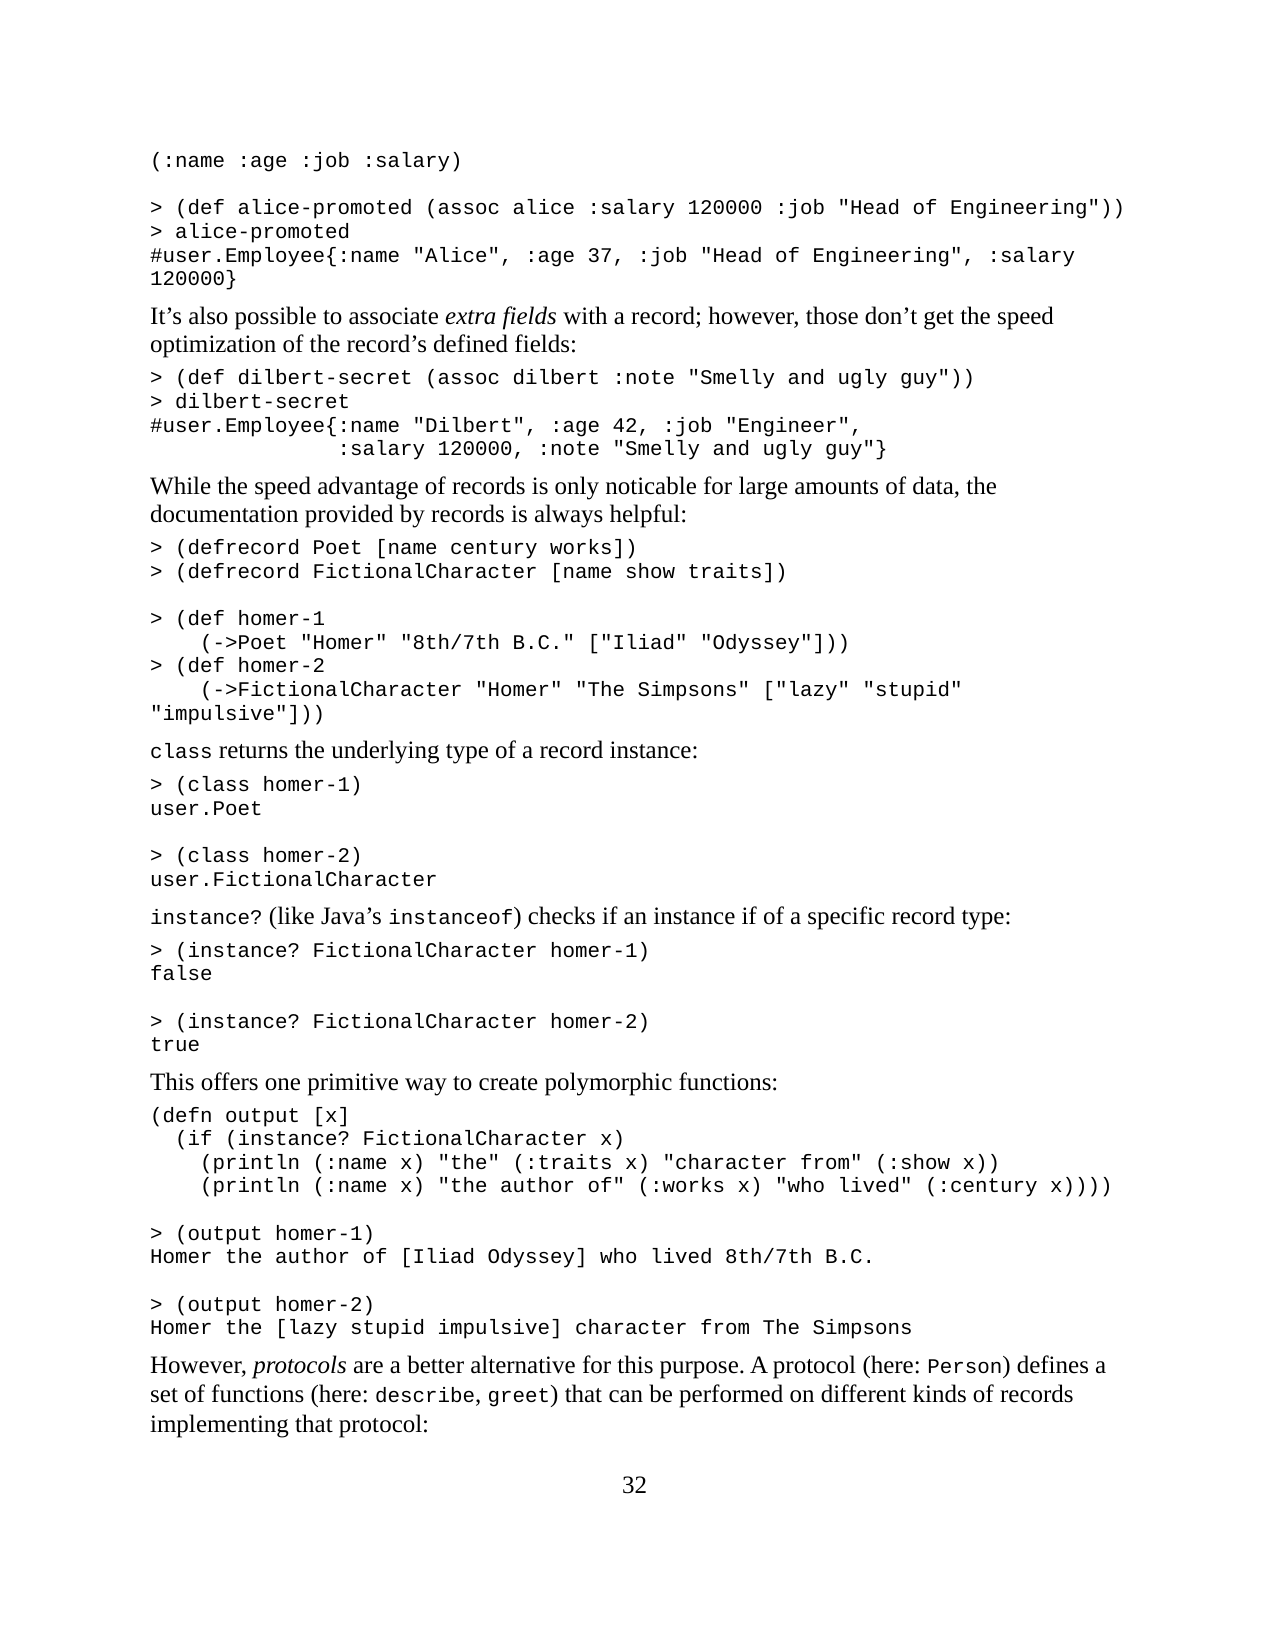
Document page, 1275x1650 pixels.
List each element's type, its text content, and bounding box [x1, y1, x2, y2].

text > (def alice-promoted (assoc alice :salary 120000 :job "Head of Engineering")) [150, 197, 1125, 221]
text instance? (like Java’s instanceof) checks if an instance if of a specific record type: [150, 901, 1125, 931]
text (->Poet "Homer" "8th/7th B.C." ["Iliad" "Odyssey"])) [150, 632, 1125, 656]
text (->FictionalCharacter "Homer" "The Simpsons" ["lazy" "stupid" "impulsive"])) [150, 679, 1125, 726]
text > dilbert-secret [150, 391, 1125, 414]
text However, protocols are a better alternative for this purpose. A protocol (here: Person) defines a set of functions (here: describe, greet) that can be performed on different kinds of records implementing that protocol: [150, 1350, 1125, 1438]
text Homer the author of [Iliad Odyssey] who lived 8th/7th B.C. [150, 1246, 1125, 1270]
text > (output homer-2) [150, 1294, 1125, 1317]
text > (instance? FictionalCharacter homer-1) [150, 940, 1125, 963]
text (:name :age :job :salary) [150, 150, 1125, 174]
text Homer the [lazy stupid impulsive] character from The Simpsons [150, 1317, 1125, 1341]
text false [150, 963, 1125, 987]
text > (output homer-1) [150, 1223, 1125, 1246]
text This offers one primitive way to create polymorphic functions: [150, 1067, 1125, 1096]
text user.FictionalCharacter [150, 868, 1125, 892]
text (println (:name x) "the" (:traits x) "character from" (:show x)) [150, 1152, 1125, 1176]
text While the speed advantage of records is only noticable for large amounts of data, the documentation provided by records is always helpful: [150, 471, 1125, 528]
text > alice-promoted [150, 221, 1125, 244]
text > (class homer-1) [150, 774, 1125, 798]
text > (instance? FictionalCharacter homer-2) [150, 1011, 1125, 1034]
text #user.Employee{:name "Dilbert", :age 42, :job "Engineer", [150, 414, 1125, 438]
text > (class homer-2) [150, 845, 1125, 868]
text It’s also possible to associate extra fields with a record; however, those don’t get the speed optimization of the record’s defined fields: [150, 301, 1125, 358]
text true [150, 1034, 1125, 1058]
text class returns the underlying type of a record instance: [150, 735, 1125, 765]
text #user.Employee{:name "Alice", :age 37, :job "Head of Engineering", :salary 120000} [150, 244, 1125, 292]
text (if (instance? FictionalCharacter x) [150, 1128, 1125, 1152]
text (println (:name x) "the author of" (:works x) "who lived" (:century x)))) [150, 1176, 1125, 1199]
text user.Poet [150, 798, 1125, 821]
text > (defrecord FictionalCharacter [name show traits]) [150, 561, 1125, 584]
text > (def homer-2 [150, 656, 1125, 679]
text > (defrecord Poet [name century works]) [150, 537, 1125, 561]
text > (def dilbert-secret (assoc dilbert :note "Smelly and ugly guy")) [150, 367, 1125, 391]
text :salary 120000, :note "Smelly and ugly guy"} [150, 438, 1125, 462]
text (defn output [x] [150, 1104, 1125, 1128]
text > (def homer-1 [150, 608, 1125, 632]
